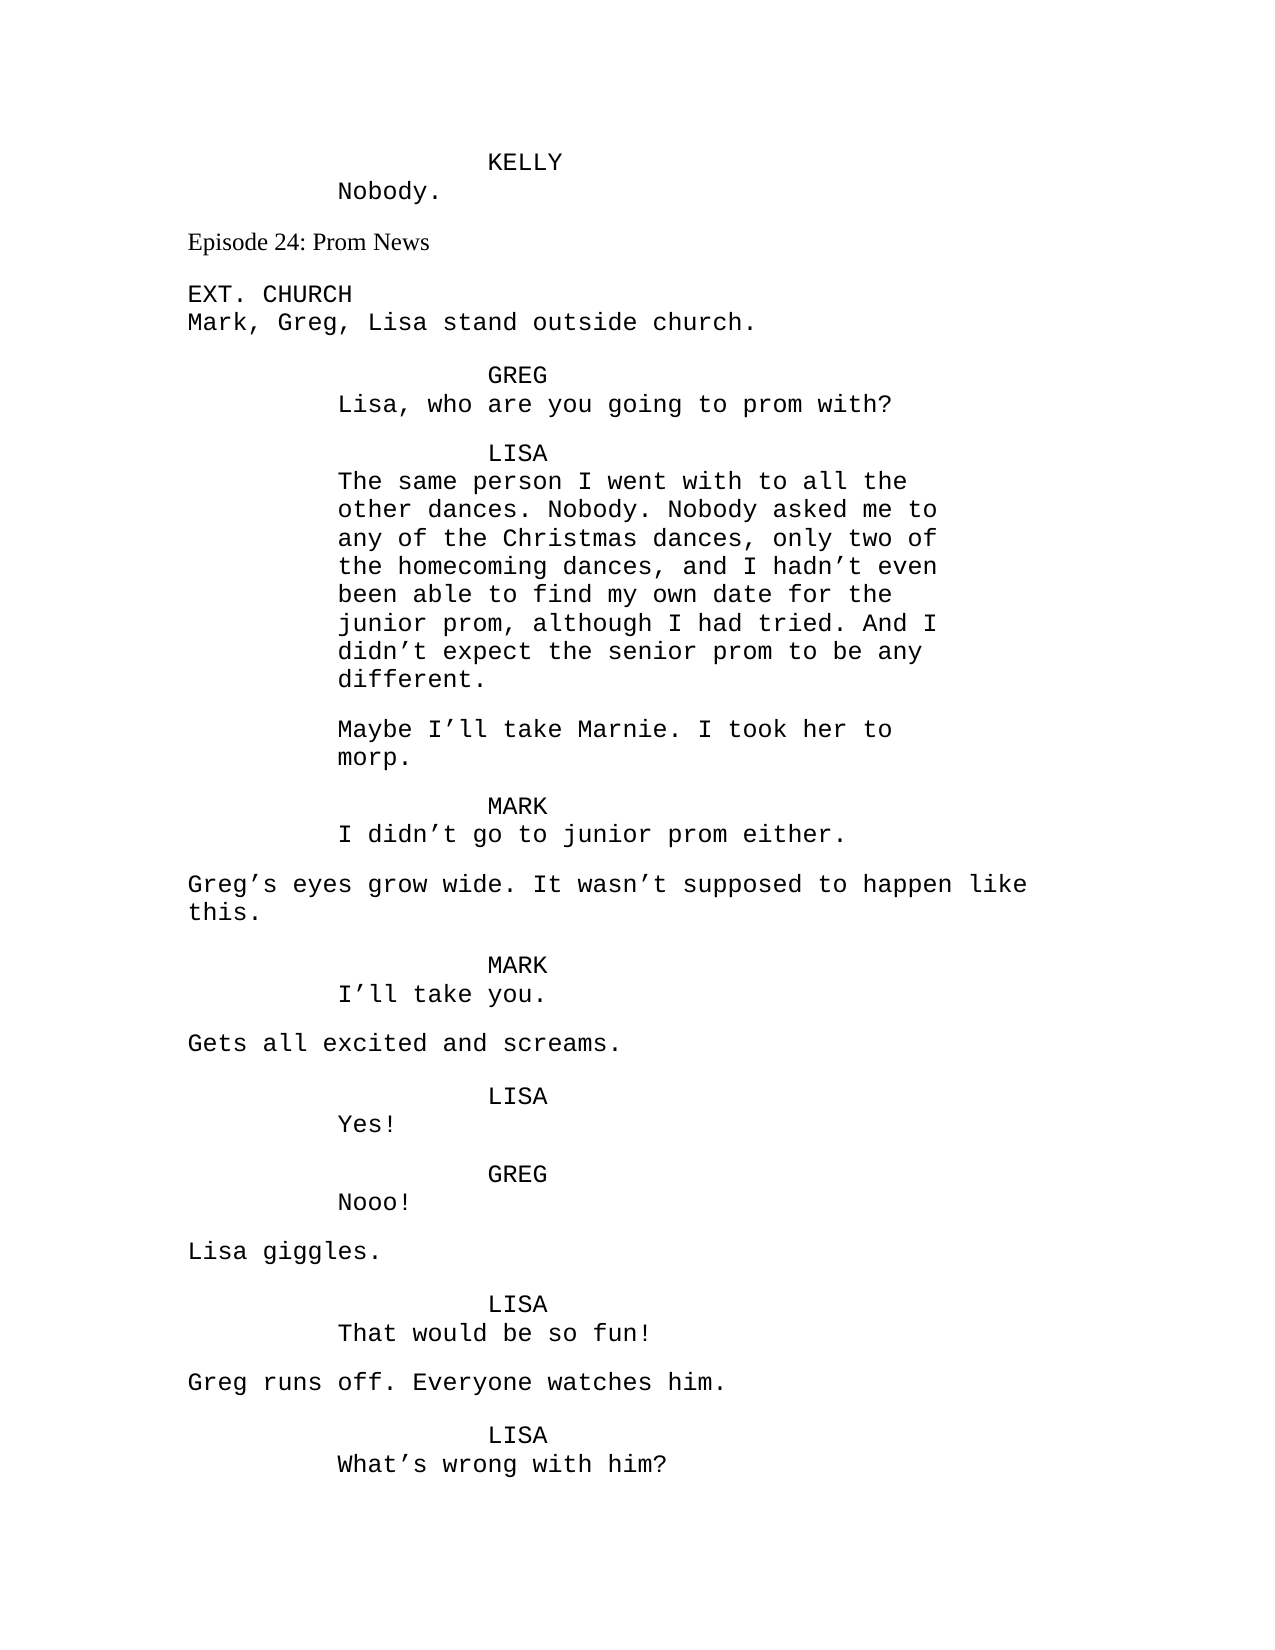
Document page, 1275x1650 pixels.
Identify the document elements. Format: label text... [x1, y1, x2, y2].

text MARK [187, 794, 1087, 822]
text Nobody. [337, 178, 937, 207]
text I didn’t go to junior prom either. [337, 822, 937, 850]
text I’ll take you. [337, 981, 937, 1009]
text Gets all excited and screams. [187, 1030, 1087, 1059]
subtitle EXT. CHURCH [187, 281, 1087, 309]
text That would be so fun! [337, 1320, 937, 1349]
text Nooo! [337, 1189, 937, 1218]
text GREG [187, 1161, 1087, 1189]
text Lisa, who are you going to prom with? [337, 391, 937, 419]
text GREG [187, 363, 1087, 391]
text MARK [187, 953, 1087, 981]
text What’s wrong with him? [337, 1451, 937, 1479]
text LISA [187, 440, 1087, 469]
text LISA [187, 1084, 1087, 1112]
text Yes! [337, 1112, 937, 1140]
text LISA [187, 1423, 1087, 1451]
text LISA [187, 1292, 1087, 1320]
subtitle Episode 24: Prom News [187, 227, 1087, 256]
text Greg runs off. Everyone watches him. [187, 1369, 1087, 1398]
text The same person I went with to all the other dances. Nobody. Nobody asked me to any of the Christmas dances, only two of the homecoming dances, and I hadn’t even been able to find my own date for the junior prom, although I had tried. And I didn’t expect the senior prom to be any different. [337, 469, 937, 695]
text Maybe I’ll take Marnie. I took her to morp. [337, 716, 937, 773]
text Lisa giggles. [187, 1239, 1087, 1267]
text KELLY [187, 150, 1087, 178]
text Mark, Greg, Lisa stand outside church. [187, 309, 1087, 338]
text Greg’s eyes grow wide. It wasn’t supposed to happen like this. [187, 871, 1087, 928]
